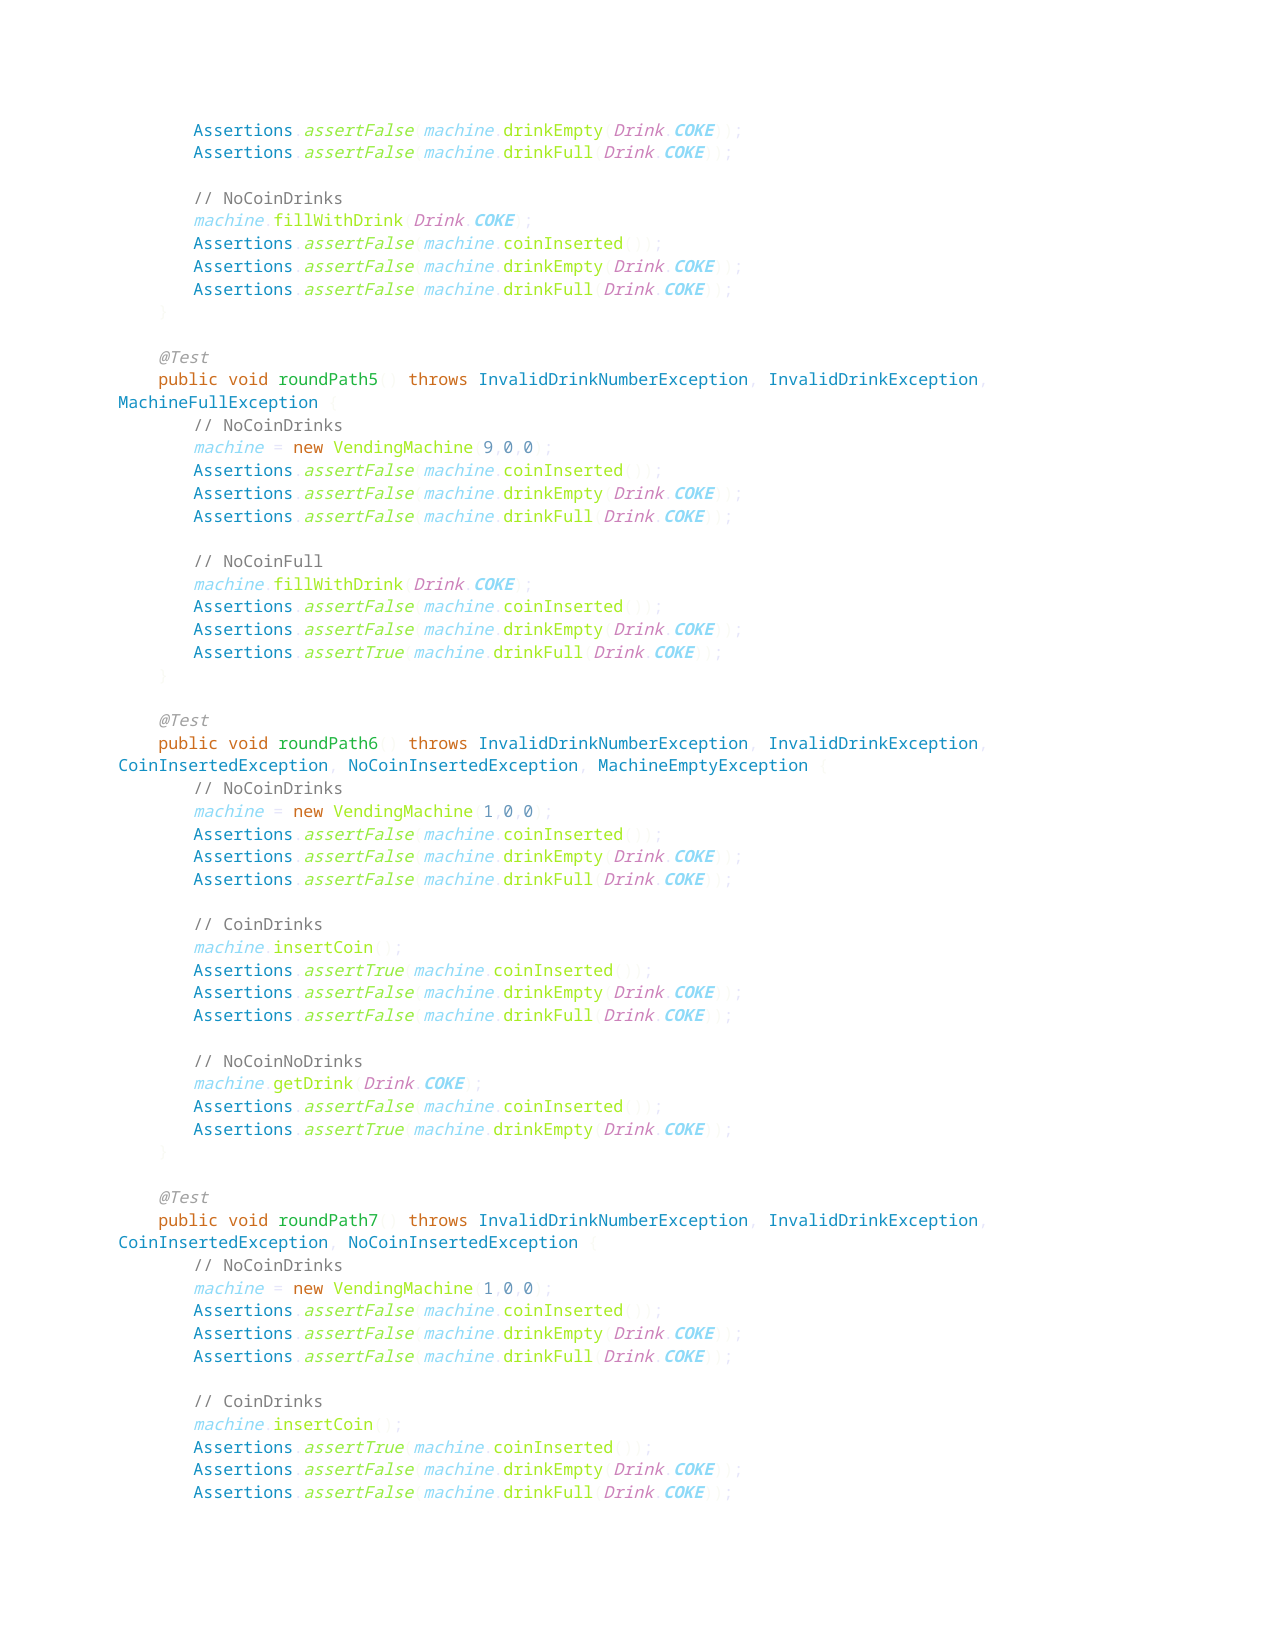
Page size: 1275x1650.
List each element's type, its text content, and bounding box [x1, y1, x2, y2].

text public void roundPath7() throws InvalidDrinkNumberException, InvalidDrinkException, CoinInsertedException, NoCoinInsertedException { [118, 1208, 1157, 1253]
text machine.fillWithDrink(Drink.COKE); [118, 209, 1157, 232]
text Assertions.assertFalse(machine.drinkFull(Drink.COKE)); [118, 867, 1157, 890]
text public void roundPath5() throws InvalidDrinkNumberException, InvalidDrinkException, MachineFullException { [118, 368, 1157, 413]
text machine = new VendingMachine(9,0,0); [118, 436, 1157, 459]
text machine.insertCoin(); [118, 1412, 1157, 1435]
text Assertions.assertFalse(machine.drinkFull(Drink.COKE)); [118, 141, 1157, 163]
text Assertions.assertFalse(machine.coinInserted()); [118, 232, 1157, 254]
text @Test [118, 345, 1157, 368]
text Assertions.assertFalse(machine.coinInserted()); [118, 822, 1157, 845]
text // CoinDrinks [118, 1390, 1157, 1412]
text Assertions.assertTrue(machine.drinkEmpty(Drink.COKE)); [118, 1117, 1157, 1140]
text Assertions.assertFalse(machine.drinkEmpty(Drink.COKE)); [118, 845, 1157, 867]
text // NoCoinDrinks [118, 1253, 1157, 1276]
text @Test [118, 708, 1157, 731]
text Assertions.assertFalse(machine.coinInserted()); [118, 459, 1157, 481]
text Assertions.assertFalse(machine.drinkEmpty(Drink.COKE)); [118, 981, 1157, 1004]
text Assertions.assertTrue(machine.coinInserted()); [118, 958, 1157, 981]
text Assertions.assertTrue(machine.coinInserted()); [118, 1435, 1157, 1458]
text } [118, 663, 1157, 686]
text machine.getDrink(Drink.COKE); [118, 1072, 1157, 1094]
text Assertions.assertFalse(machine.coinInserted()); [118, 595, 1157, 618]
text Assertions.assertFalse(machine.drinkFull(Drink.COKE)); [118, 1004, 1157, 1026]
text @Test [118, 1185, 1157, 1208]
text // NoCoinFull [118, 549, 1157, 572]
text // NoCoinDrinks [118, 413, 1157, 436]
text Assertions.assertFalse(machine.drinkEmpty(Drink.COKE)); [118, 618, 1157, 640]
text Assertions.assertFalse(machine.drinkFull(Drink.COKE)); [118, 1481, 1157, 1503]
text } [118, 300, 1157, 322]
text // NoCoinNoDrinks [118, 1049, 1157, 1072]
text Assertions.assertFalse(machine.coinInserted()); [118, 1094, 1157, 1117]
text Assertions.assertTrue(machine.drinkFull(Drink.COKE)); [118, 640, 1157, 663]
text } [118, 1140, 1157, 1163]
text Assertions.assertFalse(machine.drinkEmpty(Drink.COKE)); [118, 118, 1157, 141]
text machine = new VendingMachine(1,0,0); [118, 799, 1157, 822]
text // NoCoinDrinks [118, 186, 1157, 209]
text // CoinDrinks [118, 913, 1157, 936]
text machine = new VendingMachine(1,0,0); [118, 1276, 1157, 1299]
text Assertions.assertFalse(machine.drinkFull(Drink.COKE)); [118, 1344, 1157, 1367]
text Assertions.assertFalse(machine.drinkEmpty(Drink.COKE)); [118, 1458, 1157, 1481]
text public void roundPath6() throws InvalidDrinkNumberException, InvalidDrinkException, CoinInsertedException, NoCoinInsertedException, MachineEmptyException { [118, 731, 1157, 777]
text // NoCoinDrinks [118, 777, 1157, 799]
text Assertions.assertFalse(machine.drinkEmpty(Drink.COKE)); [118, 254, 1157, 277]
text Assertions.assertFalse(machine.drinkFull(Drink.COKE)); [118, 277, 1157, 300]
text machine.fillWithDrink(Drink.COKE); [118, 572, 1157, 595]
text machine.insertCoin(); [118, 936, 1157, 958]
text Assertions.assertFalse(machine.coinInserted()); [118, 1299, 1157, 1322]
text Assertions.assertFalse(machine.drinkEmpty(Drink.COKE)); [118, 1322, 1157, 1344]
text Assertions.assertFalse(machine.drinkFull(Drink.COKE)); [118, 504, 1157, 527]
text Assertions.assertFalse(machine.drinkEmpty(Drink.COKE)); [118, 481, 1157, 504]
